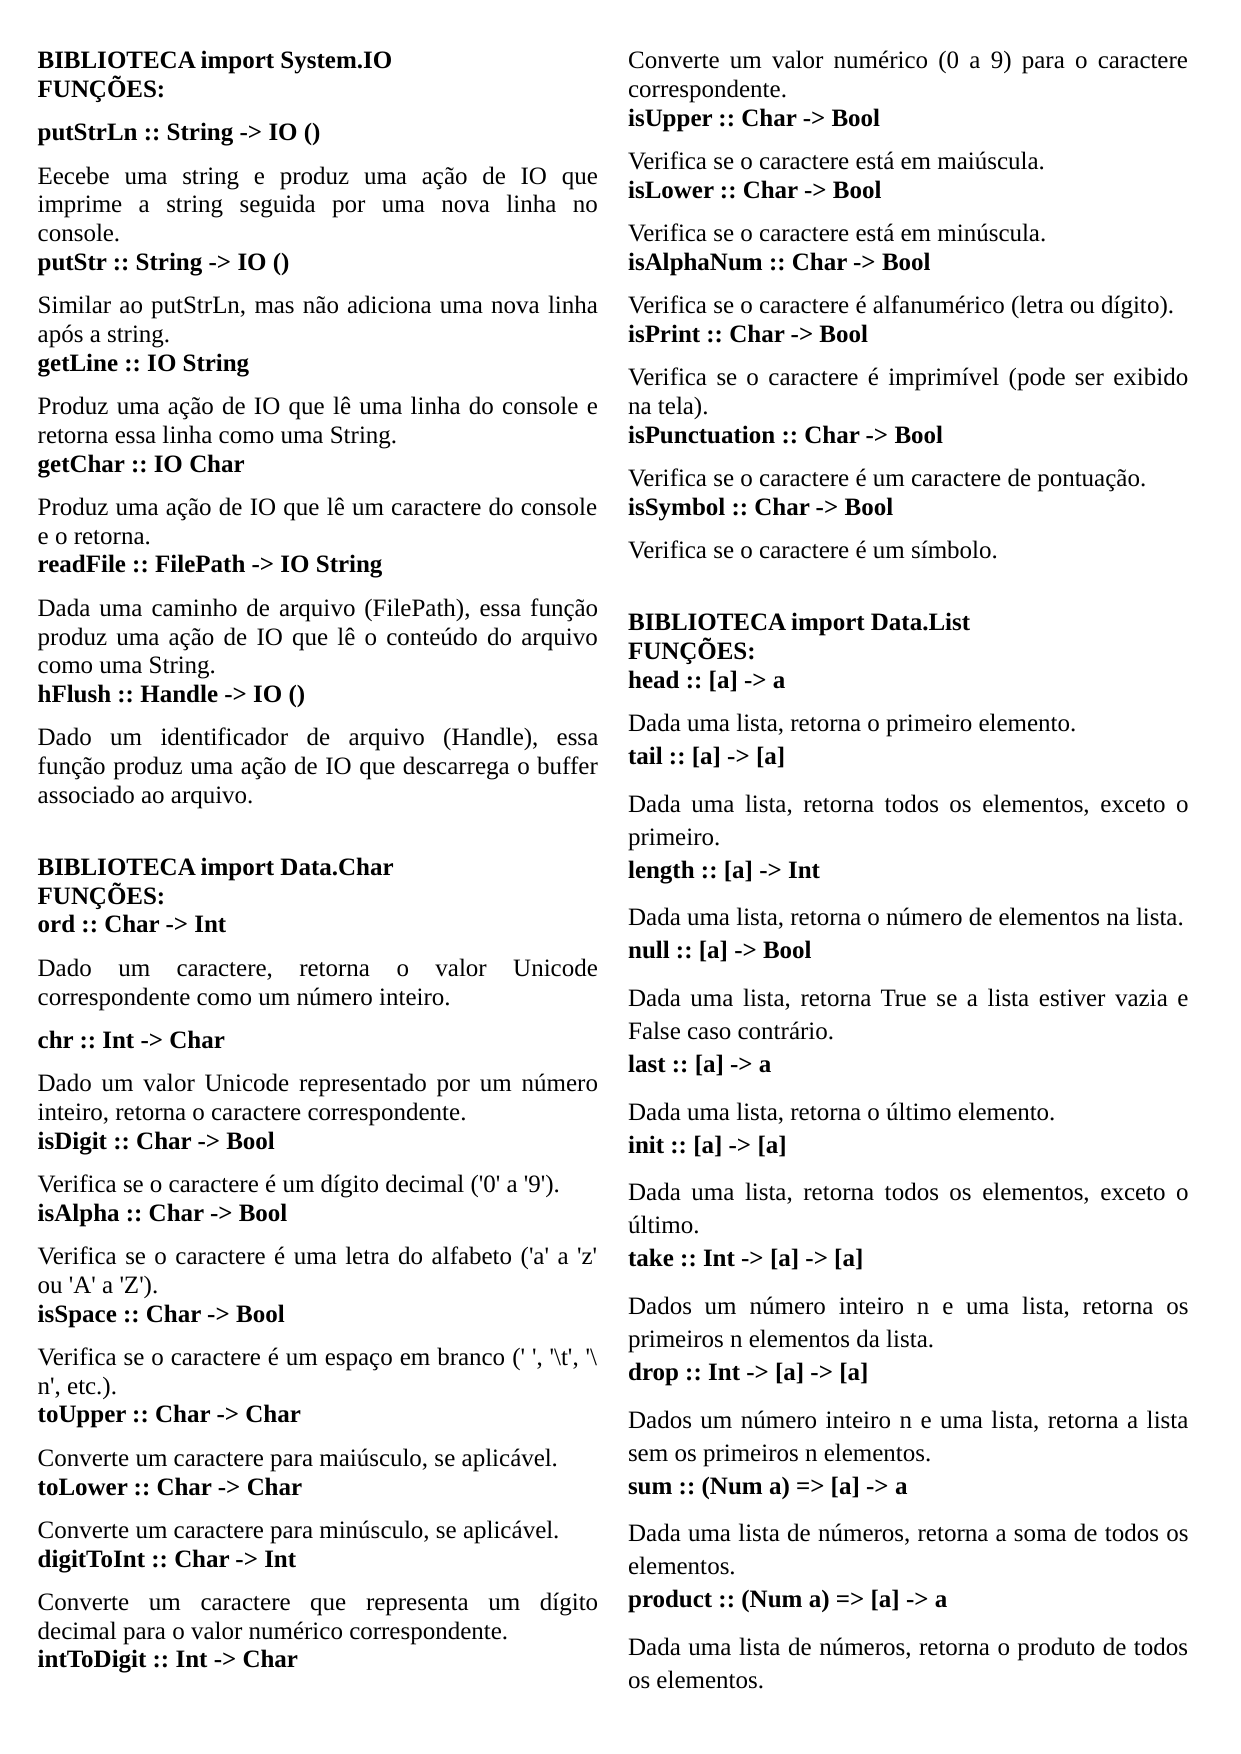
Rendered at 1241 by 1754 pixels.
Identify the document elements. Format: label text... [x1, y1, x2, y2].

text Dado um identificador de arquivo (Handle), essa função produz uma ação de IO que descarrega o buffer associado ao arquivo. [37, 722, 598, 809]
text tail :: [a] -> [a] [628, 741, 1189, 770]
text Dada uma lista, retorna todos os elementos, exceto o primeiro. [628, 789, 1189, 851]
text Dados um número inteiro n e uma lista, retorna a lista sem os primeiros n elementos. [628, 1405, 1189, 1466]
text Verifica se o caractere é alfanumérico (letra ou dígito). [628, 290, 1189, 319]
text Verifica se o caractere é uma letra do alfabeto ('a' a 'z' ou 'A' a 'Z'). [37, 1241, 598, 1299]
text Similar ao putStrLn, mas não adiciona uma nova linha após a string. [37, 290, 598, 348]
text drop :: Int -> [a] -> [a] [628, 1357, 1189, 1386]
text chr :: Int -> Char [37, 1025, 598, 1054]
text Verifica se o caractere está em minúscula. [628, 218, 1189, 247]
text toUpper :: Char -> Char [37, 1399, 598, 1428]
text head :: [a] -> a [628, 665, 1189, 694]
text Verifica se o caractere é um espaço em branco (' ', '\t', '\n', etc.). [37, 1342, 598, 1399]
text isLower :: Char -> Bool [628, 175, 1189, 204]
text Dados um número inteiro n e uma lista, retorna os primeiros n elementos da lista. [628, 1291, 1189, 1353]
text intToDigit :: Int -> Char [37, 1644, 598, 1673]
text FUNÇÕES: [628, 636, 1189, 665]
text isPrint :: Char -> Bool [628, 319, 1189, 348]
text isAlpha :: Char -> Bool [37, 1198, 598, 1227]
text FUNÇÕES: [37, 74, 598, 103]
text BIBLIOTECA import System.IO [37, 45, 598, 74]
text isPunctuation :: Char -> Bool [628, 420, 1189, 449]
text ord :: Char -> Int [37, 909, 598, 938]
text Converte um caractere para maiúsculo, se aplicável. [37, 1443, 598, 1472]
text getLine :: IO String [37, 348, 598, 377]
text Dado um valor Unicode representado por um número inteiro, retorna o caractere correspondente. [37, 1068, 598, 1126]
text take :: Int -> [a] -> [a] [628, 1243, 1189, 1272]
text product :: (Num a) => [a] -> a [628, 1584, 1189, 1613]
text Converte um caractere para minúsculo, se aplicável. [37, 1515, 598, 1544]
text Verifica se o caractere é um dígito decimal ('0' a '9'). [37, 1169, 598, 1198]
text Verifica se o caractere é um símbolo. [628, 535, 1189, 564]
text init :: [a] -> [a] [628, 1130, 1189, 1158]
text Verifica se o caractere é um caractere de pontuação. [628, 463, 1189, 492]
text isDigit :: Char -> Bool [37, 1126, 598, 1154]
text Dado um caractere, retorna o valor Unicode correspondente como um número inteiro. [37, 953, 598, 1010]
text BIBLIOTECA import Data.Char [37, 852, 598, 881]
text hFlush :: Handle -> IO () [37, 679, 598, 708]
text isSymbol :: Char -> Bool [628, 492, 1189, 521]
text sum :: (Num a) => [a] -> a [628, 1471, 1189, 1499]
text Converte um caractere que representa um dígito decimal para o valor numérico correspondente. [37, 1587, 598, 1644]
text Dada uma lista, retorna True se a lista estiver vazia e False caso contrário. [628, 983, 1189, 1045]
text Dada uma lista, retorna o primeiro elemento. [628, 708, 1189, 737]
text isSpace :: Char -> Bool [37, 1299, 598, 1327]
text Dada uma lista, retorna o número de elementos na lista. [628, 902, 1189, 931]
text BIBLIOTECA import Data.List [628, 607, 1189, 636]
text isUpper :: Char -> Bool [628, 103, 1189, 132]
text length :: [a] -> Int [628, 855, 1189, 884]
text Dada uma lista, retorna o último elemento. [628, 1097, 1189, 1126]
text FUNÇÕES: [37, 881, 598, 909]
text Verifica se o caractere é imprimível (pode ser exibido na tela). [628, 362, 1189, 420]
text Verifica se o caractere está em maiúscula. [628, 146, 1189, 175]
text Dada uma caminho de arquivo (FilePath), essa função produz uma ação de IO que lê o conteúdo do arquivo como uma String. [37, 593, 598, 679]
text Dada uma lista, retorna todos os elementos, exceto o último. [628, 1177, 1189, 1239]
text putStr :: String -> IO () [37, 247, 598, 276]
text Produz uma ação de IO que lê um caractere do console e o retorna. [37, 492, 598, 549]
text Converte um valor numérico (0 a 9) para o caractere correspondente. [628, 45, 1189, 103]
text Dada uma lista de números, retorna a soma de todos os elementos. [628, 1518, 1189, 1580]
text getChar :: IO Char [37, 449, 598, 477]
text toLower :: Char -> Char [37, 1472, 598, 1500]
text null :: [a] -> Bool [628, 936, 1189, 964]
text isAlphaNum :: Char -> Bool [628, 247, 1189, 276]
text Dada uma lista de números, retorna o produto de todos os elementos. [628, 1632, 1189, 1694]
text digitToInt :: Char -> Int [37, 1544, 598, 1572]
text putStrLn :: String -> IO () [37, 117, 598, 146]
text readFile :: FilePath -> IO String [37, 549, 598, 578]
text Eecebe uma string e produz uma ação de IO que imprime a string seguida por uma nova linha no console. [37, 161, 598, 247]
text last :: [a] -> a [628, 1049, 1189, 1078]
text Produz uma ação de IO que lê uma linha do console e retorna essa linha como uma String. [37, 391, 598, 449]
